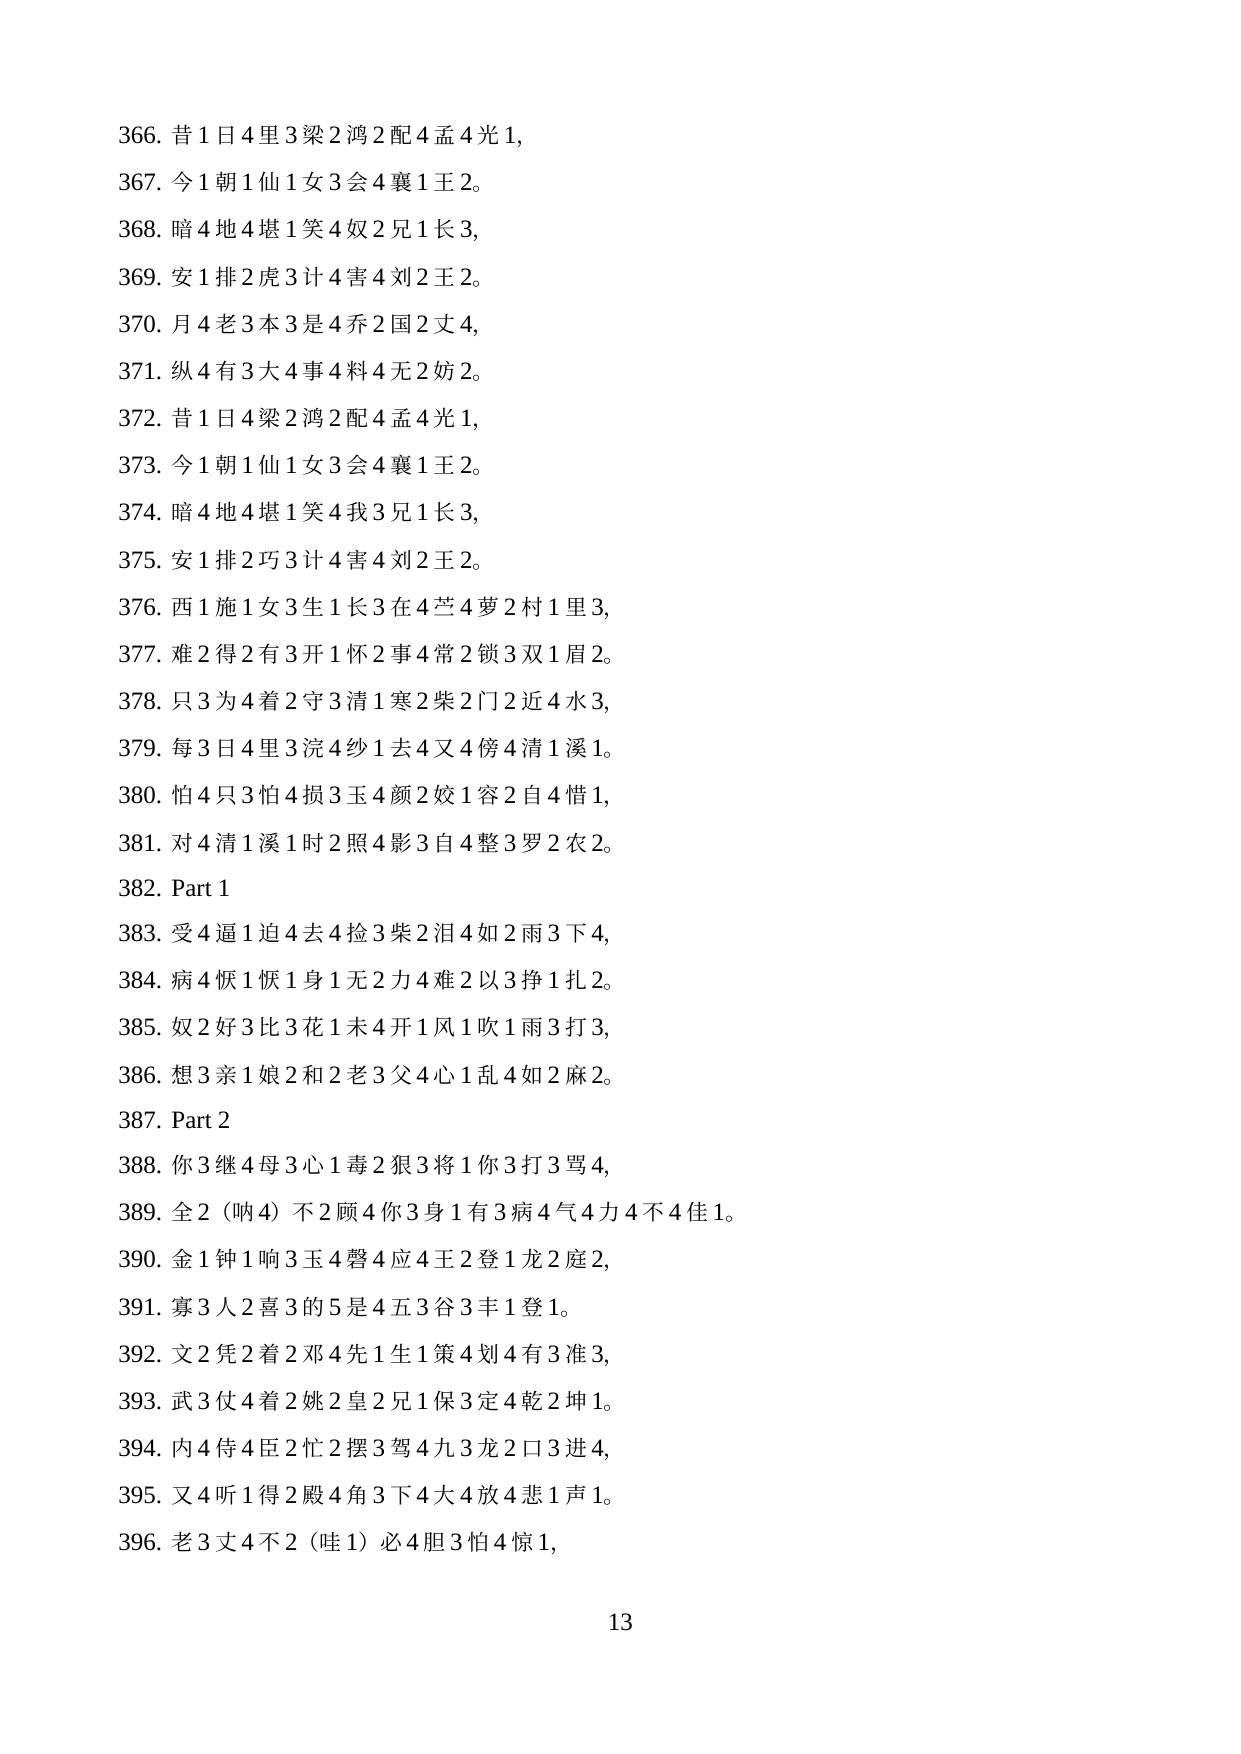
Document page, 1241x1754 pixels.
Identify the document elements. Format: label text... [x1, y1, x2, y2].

text 377. 难2得2有3开1怀2事4常2锁3双1眉2。 [118, 637, 1122, 669]
text 388. 你3继4母3心1毒2狠3将1你3打3骂4， [118, 1148, 1122, 1179]
text 378. 只3为4着2守3清1寒2柴2门2近4水3， [118, 684, 1122, 716]
text 367. 今1朝1仙1女3会4襄1王2。 [118, 165, 1122, 197]
text 386. 想3亲1娘2和2老3父4心1乱4如2麻2。 [118, 1058, 1122, 1089]
text 385. 奴2好3比3花1未4开1风1吹1雨3打3， [118, 1011, 1122, 1042]
text 387. Part 2 [118, 1105, 1122, 1134]
text 371. 纵4有3大4事4料4无2妨2。 [118, 354, 1122, 386]
text 379. 每3日4里3浣4纱1去4又4傍4清1溪1。 [118, 732, 1122, 763]
text 390. 金1钟1响3玉4磬4应4王2登1龙2庭2， [118, 1242, 1122, 1274]
text 391. 寡3人2喜3的5是4五3谷3丰1登1。 [118, 1290, 1122, 1321]
text 394. 内4侍4臣2忙2摆3驾4九3龙2口3进4， [118, 1431, 1122, 1463]
text 375. 安1排2巧3计4害4刘2王2。 [118, 543, 1122, 574]
text 370. 月4老3本3是4乔2国2丈4， [118, 307, 1122, 338]
text 383. 受4逼1迫4去4捡3柴2泪4如2雨3下4， [118, 916, 1122, 948]
text 384. 病4恹1恹1身1无2力4难2以3挣1扎2。 [118, 963, 1122, 995]
text 380. 怕4只3怕4损3玉4颜2姣1容2自4惜1， [118, 779, 1122, 810]
text 376. 西1施1女3生1长3在4苎4萝2村1里3， [118, 590, 1122, 621]
text 374. 暗4地4堪1笑4我3兄1长3， [118, 496, 1122, 527]
text 381. 对4清1溪1时2照4影3自4整3罗2农2。 [118, 826, 1122, 857]
text 395. 又4听1得2殿4角3下4大4放4悲1声1。 [118, 1478, 1122, 1510]
text 372. 昔1日4梁2鸿2配4孟4光1， [118, 401, 1122, 433]
text 369. 安1排2虎3计4害4刘2王2。 [118, 260, 1122, 291]
text 392. 文2凭2着2邓4先1生1策4划4有3准3， [118, 1337, 1122, 1368]
text 366. 昔1日4里3梁2鸿2配4孟4光1， [118, 118, 1122, 149]
text 393. 武3仗4着2姚2皇2兄1保3定4乾2坤1。 [118, 1384, 1122, 1416]
text 389. 全2（呐4）不2顾4你3身1有3病4气4力4不4佳1。 [118, 1195, 1122, 1227]
text 373. 今1朝1仙1女3会4襄1王2。 [118, 448, 1122, 480]
text 382. Part 1 [118, 873, 1122, 902]
text 368. 暗4地4堪1笑4奴2兄1长3， [118, 212, 1122, 244]
text 396. 老3丈4不2（哇1）必4胆3怕4惊1， [118, 1526, 1122, 1557]
